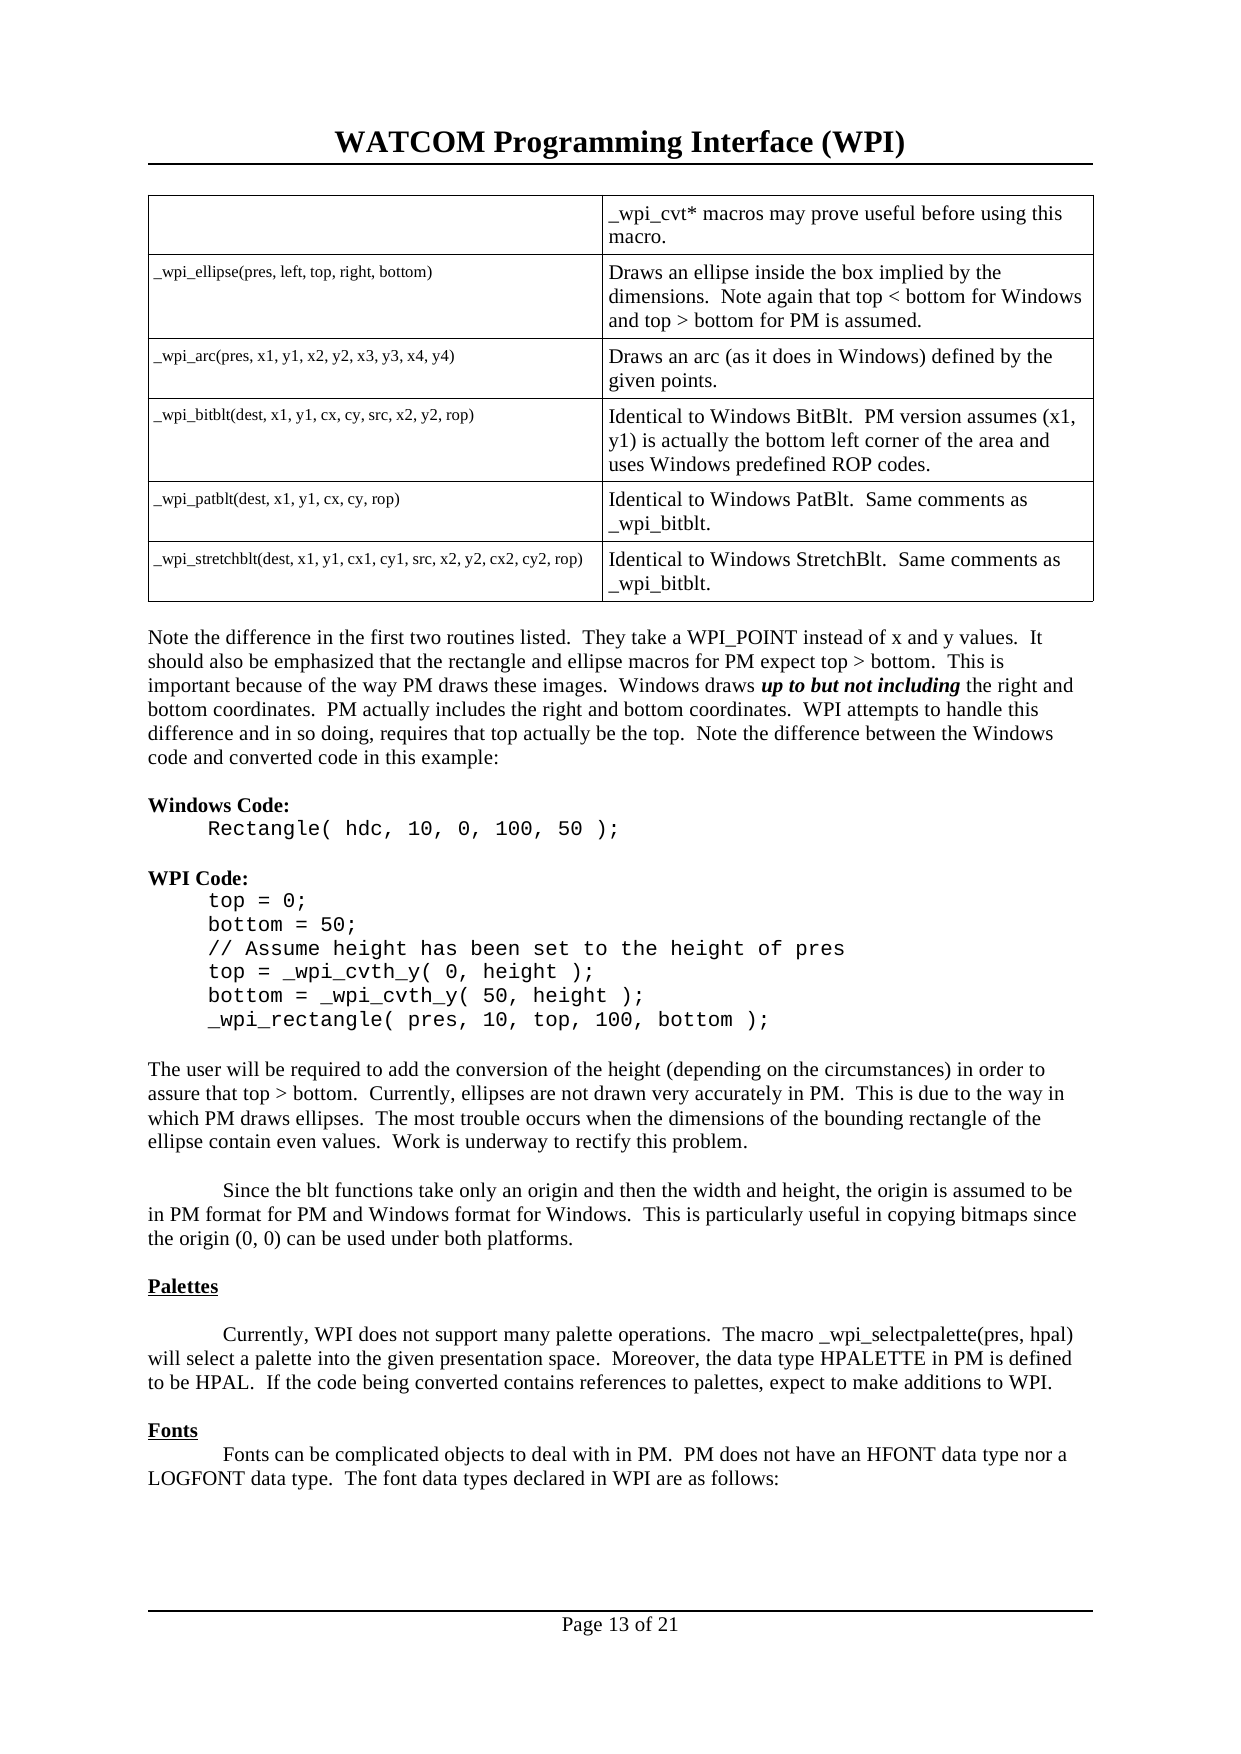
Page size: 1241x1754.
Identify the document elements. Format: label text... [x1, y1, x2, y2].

text Fonts [148, 1418, 1093, 1442]
table_cell _wpi_stretchblt(dest, x1, y1, cx1, cy1, src, x2, y2, cx2, cy2, rop) [149, 542, 602, 601]
text Currently, WPI does not support many palette operations. The macro _wpi_selectpalette(pres, hpal) will select a palette into the given presentation space. Moreover, the data type HPALETTE in PM is defined to be HPAL. If the code being converted contains references to palettes, expect to make additions to WPI. [148, 1322, 1093, 1394]
text top = 0; [208, 889, 1093, 913]
table_cell Draws an ellipse inside the box implied by the dimensions. Note again that top < bottom for Windows and top > bottom for PM is assumed. [603, 255, 1093, 338]
text The user will be required to add the conversion of the height (depending on the circumstances) in order to assure that top > bottom. Currently, ellipses are not drawn very accurately in PM. This is due to the way in which PM draws ellipses. The most trouble occurs when the dimensions of the bounding rectangle of the ellipse contain even values. Work is underway to rectify this problem. [148, 1057, 1093, 1153]
text Palettes [148, 1274, 1093, 1298]
text bottom = 50; [208, 913, 1093, 937]
text _wpi_rectangle( pres, 10, top, 100, bottom ); [208, 1009, 1093, 1033]
table_cell _wpi_ellipse(pres, left, top, right, bottom) [149, 255, 602, 338]
table_cell _wpi_arc(pres, x1, y1, x2, y2, x3, y3, x4, y4) [149, 339, 602, 398]
table_cell Identical to Windows PatBlt. Same comments as _wpi_bitblt. [603, 482, 1093, 541]
text bottom = _wpi_cvth_y( 50, height ); [208, 985, 1093, 1009]
table_cell [149, 196, 602, 254]
table_cell _wpi_patblt(dest, x1, y1, cx, cy, rop) [149, 482, 602, 541]
table_cell Draws an arc (as it does in Windows) defined by the given points. [603, 339, 1093, 398]
text Fonts can be complicated objects to deal with in PM. PM does not have an HFONT data type nor a LOGFONT data type. The font data types declared in WPI are as follows: [148, 1442, 1093, 1490]
text Since the blt functions take only an origin and then the width and height, the origin is assumed to be in PM format for PM and Windows format for Windows. This is particularly useful in copying bitmaps since the origin (0, 0) can be used under both platforms. [148, 1177, 1093, 1250]
text Note the difference in the first two routines listed. They take a WPI_POINT instead of x and y values. It should also be emphasized that the rectangle and ellipse macros for PM expect top > bottom. This is important because of the way PM draws these images. Windows draws up to but not including the right and bottom coordinates. PM actually includes the right and bottom coordinates. WPI attempts to handle this difference and in so doing, requires that top actually be the top. Note the difference between the Windows code and converted code in this example: [148, 625, 1093, 769]
table_cell _wpi_cvt* macros may prove useful before using this macro. [603, 196, 1093, 254]
table_cell Identical to Windows BitBlt. PM version assumes (x1, y1) is actually the bottom left corner of the area and uses Windows predefined ROP codes. [603, 399, 1093, 481]
text // Assume height has been set to the height of pres [208, 937, 1093, 961]
text Rectangle( hdc, 10, 0, 100, 50 ); [208, 817, 1093, 841]
table_cell _wpi_bitblt(dest, x1, y1, cx, cy, src, x2, y2, rop) [149, 399, 602, 481]
text top = _wpi_cvth_y( 0, height ); [208, 961, 1093, 985]
text Windows Code: [148, 793, 1093, 817]
table_cell Identical to Windows StretchBlt. Same comments as _wpi_bitblt. [603, 542, 1093, 601]
text WPI Code: [148, 865, 1093, 889]
